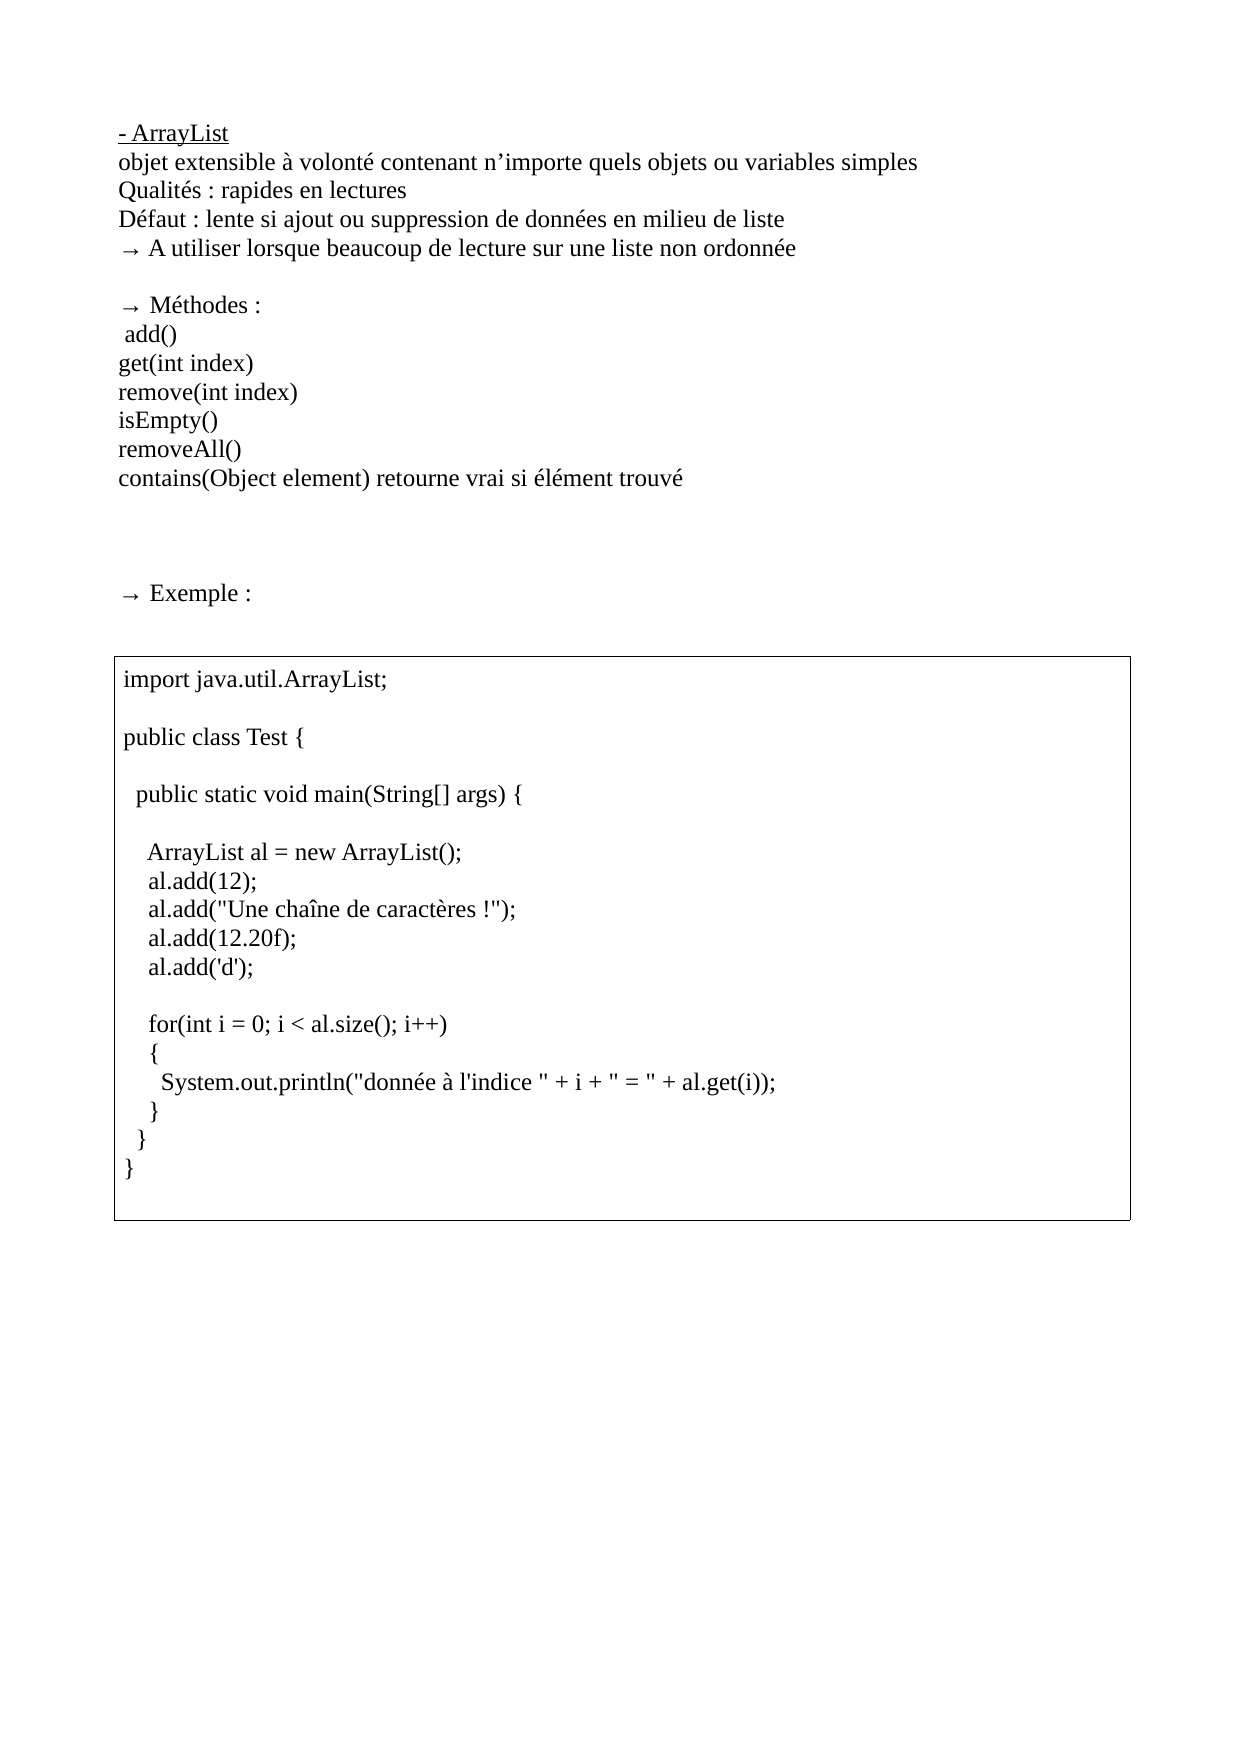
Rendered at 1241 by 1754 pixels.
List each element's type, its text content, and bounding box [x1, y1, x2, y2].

text al.add(12.20f); [123, 923, 1121, 952]
text → A utiliser lorsque beaucoup de lecture sur une liste non ordonnée [118, 233, 1122, 262]
text isEmpty() [118, 406, 1122, 434]
text contains(Object element) retourne vrai si élément trouvé [118, 463, 1122, 492]
text { [123, 1038, 1121, 1067]
text for(int i = 0; i < al.size(); i++) [123, 1009, 1121, 1038]
text get(int index) [118, 348, 1122, 377]
text ArrayList al = new ArrayList(); [123, 837, 1121, 866]
text import java.util.ArrayList; [123, 664, 1121, 693]
text } [123, 1124, 1121, 1153]
text public class Test { [123, 722, 1121, 751]
text add() [118, 319, 1122, 348]
text public static void main(String[] args) { [123, 779, 1121, 808]
text objet extensible à volonté contenant n’importe quels objets ou variables simples [118, 147, 1122, 176]
text Défaut : lente si ajout ou suppression de données en milieu de liste [118, 204, 1122, 233]
text System.out.println("donnée à l'indice " + i + " = " + al.get(i)); [123, 1067, 1121, 1096]
text removeAll() [118, 434, 1122, 463]
text al.add(12); [123, 866, 1121, 894]
text remove(int index) [118, 377, 1122, 406]
text } [123, 1096, 1121, 1124]
text → Exemple : [118, 578, 1122, 607]
text → Méthodes : [118, 291, 1122, 319]
text Qualités : rapides en lectures [118, 176, 1122, 204]
text - ArrayList [118, 118, 1122, 147]
text } [123, 1153, 1121, 1182]
text al.add("Une chaîne de caractères !"); [123, 894, 1121, 923]
text al.add('d'); [123, 952, 1121, 981]
